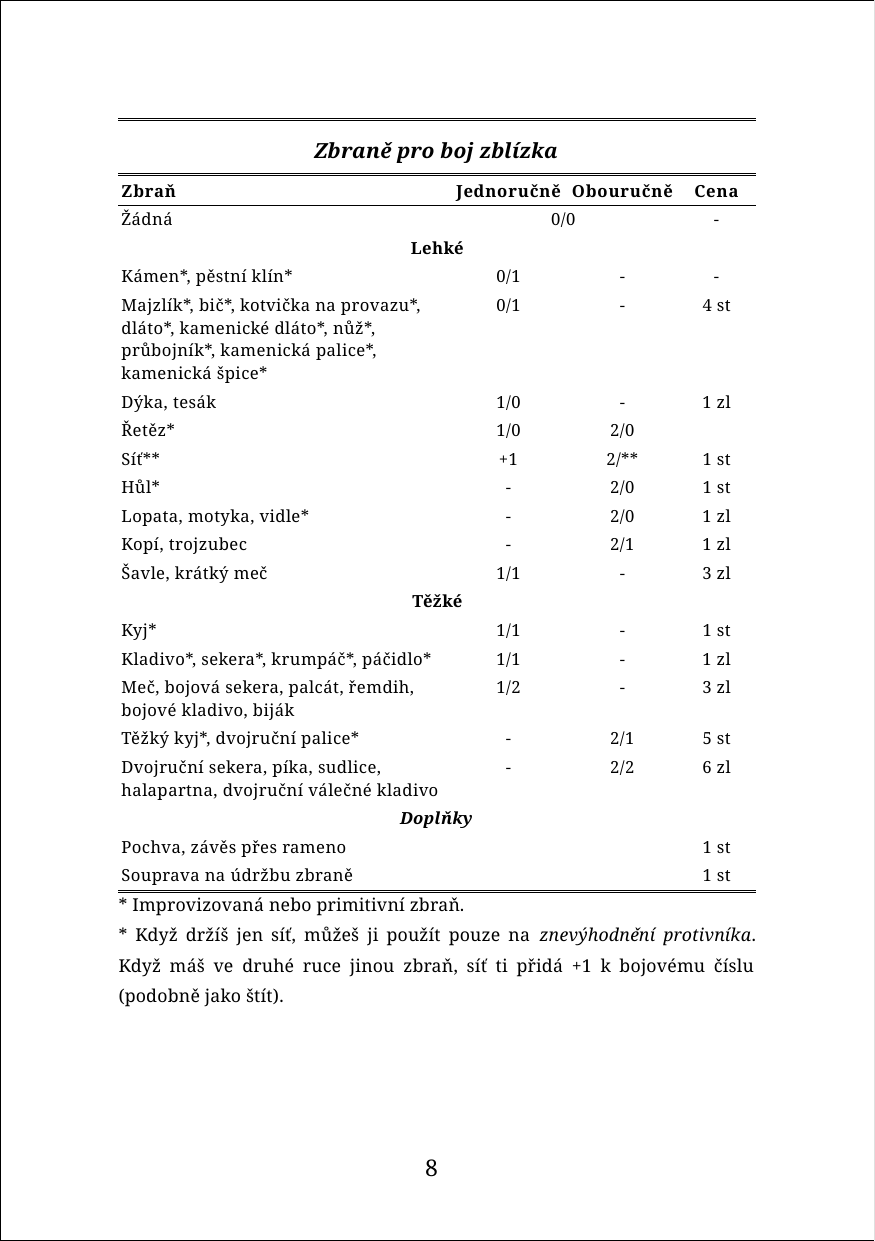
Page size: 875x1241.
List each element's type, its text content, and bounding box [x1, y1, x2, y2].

table_cell Těžký kyj*, dvojruční palice* [118, 724, 449, 753]
table_cell - [568, 262, 677, 291]
table_cell Majzlík*, bič*, kotvička na provazu*, dláto*, kamenické dláto*, nůž*, průbojník*, kamenická palice*, kamenická špice* [118, 291, 449, 387]
table_cell 3 zl [677, 673, 756, 724]
table_cell 1 st [677, 861, 756, 889]
table_cell 4 st [677, 291, 756, 387]
table_cell [449, 861, 567, 889]
table_cell 1 zl [677, 644, 756, 673]
table_cell 5 st [677, 724, 756, 753]
table_cell - [449, 724, 567, 753]
table_cell Těžké [118, 587, 756, 616]
table_cell Hůl* [118, 473, 449, 502]
table_cell 1 zl [677, 502, 756, 530]
table_cell [677, 416, 756, 444]
table_cell Síť** [118, 445, 449, 473]
table_cell 2/0 [568, 416, 677, 444]
table_cell 6 zl [677, 753, 756, 804]
table_cell 3 zl [677, 559, 756, 587]
table_cell Dýka, tesák [118, 388, 449, 416]
table_cell 2/0 [568, 473, 677, 502]
table_cell Kladivo*, sekera*, krumpáč*, páčidlo* [118, 644, 449, 673]
table_cell Cena [677, 176, 756, 205]
table_cell 0/1 [449, 291, 567, 387]
table_cell 2/0 [568, 502, 677, 530]
table_cell 1 st [677, 473, 756, 502]
text * Improvizovaná nebo primitivní zbraň. [118, 893, 756, 917]
table_cell Žádná [118, 206, 449, 234]
table_cell Kámen*, pěstní klín* [118, 262, 449, 291]
table_cell - [568, 559, 677, 587]
table_cell Řetěz* [118, 416, 449, 444]
table_cell - [677, 206, 756, 234]
table_cell Kyj* [118, 616, 449, 644]
table_cell Doplňky [118, 804, 756, 832]
table_cell Lehké [118, 234, 756, 262]
table_cell - [449, 473, 567, 502]
table_cell Kopí, trojzubec [118, 530, 449, 559]
table_cell Meč, bojová sekera, palcát, řemdih, bojové kladivo, biják [118, 673, 449, 724]
table_cell 2/1 [568, 724, 677, 753]
table_cell Lopata, motyka, vidle* [118, 502, 449, 530]
table_cell Pochva, závěs přes rameno [118, 833, 449, 861]
table_cell 1 zl [677, 530, 756, 559]
table_cell 1/0 [449, 416, 567, 444]
table_cell 1/1 [449, 644, 567, 673]
table_cell 1/1 [449, 559, 567, 587]
table_cell 1/1 [449, 616, 567, 644]
table_cell Obouručně [568, 176, 677, 205]
table_cell 2/2 [568, 753, 677, 804]
table_cell 0/0 [449, 206, 677, 234]
table_cell - [568, 291, 677, 387]
table_cell [568, 833, 677, 861]
table_cell - [568, 616, 677, 644]
table_cell - [568, 644, 677, 673]
table_cell - [568, 388, 677, 416]
table_cell Dvojruční sekera, píka, sudlice, halapartna, dvojruční válečné kladivo [118, 753, 449, 804]
table_cell Jednoručně [449, 176, 567, 205]
text * Když držíš jen síť, můžeš ji použít pouze na znevýhodnění protivníka. Když máš ve druhé ruce jinou zbraň, síť ti přidá +1 k bojovému číslu (podobně jako štít). [118, 923, 756, 1007]
table_cell Šavle, krátký meč [118, 559, 449, 587]
table_cell [449, 833, 567, 861]
table_cell 1/2 [449, 673, 567, 724]
table_cell 0/1 [449, 262, 567, 291]
table_cell 1 st [677, 445, 756, 473]
table_cell 1 st [677, 616, 756, 644]
table_cell 1/0 [449, 388, 567, 416]
table_cell +1 [449, 445, 567, 473]
table_cell - [449, 530, 567, 559]
table_header Zbraně pro boj zblízka [118, 121, 756, 173]
table_cell 2/** [568, 445, 677, 473]
table_cell [568, 861, 677, 889]
table_cell - [449, 502, 567, 530]
table_cell 1 zl [677, 388, 756, 416]
table_cell Souprava na údržbu zbraně [118, 861, 449, 889]
table_cell - [677, 262, 756, 291]
table_cell Zbraň [118, 176, 449, 205]
table_cell - [449, 753, 567, 804]
table_cell 2/1 [568, 530, 677, 559]
table_cell 1 st [677, 833, 756, 861]
table_cell - [568, 673, 677, 724]
